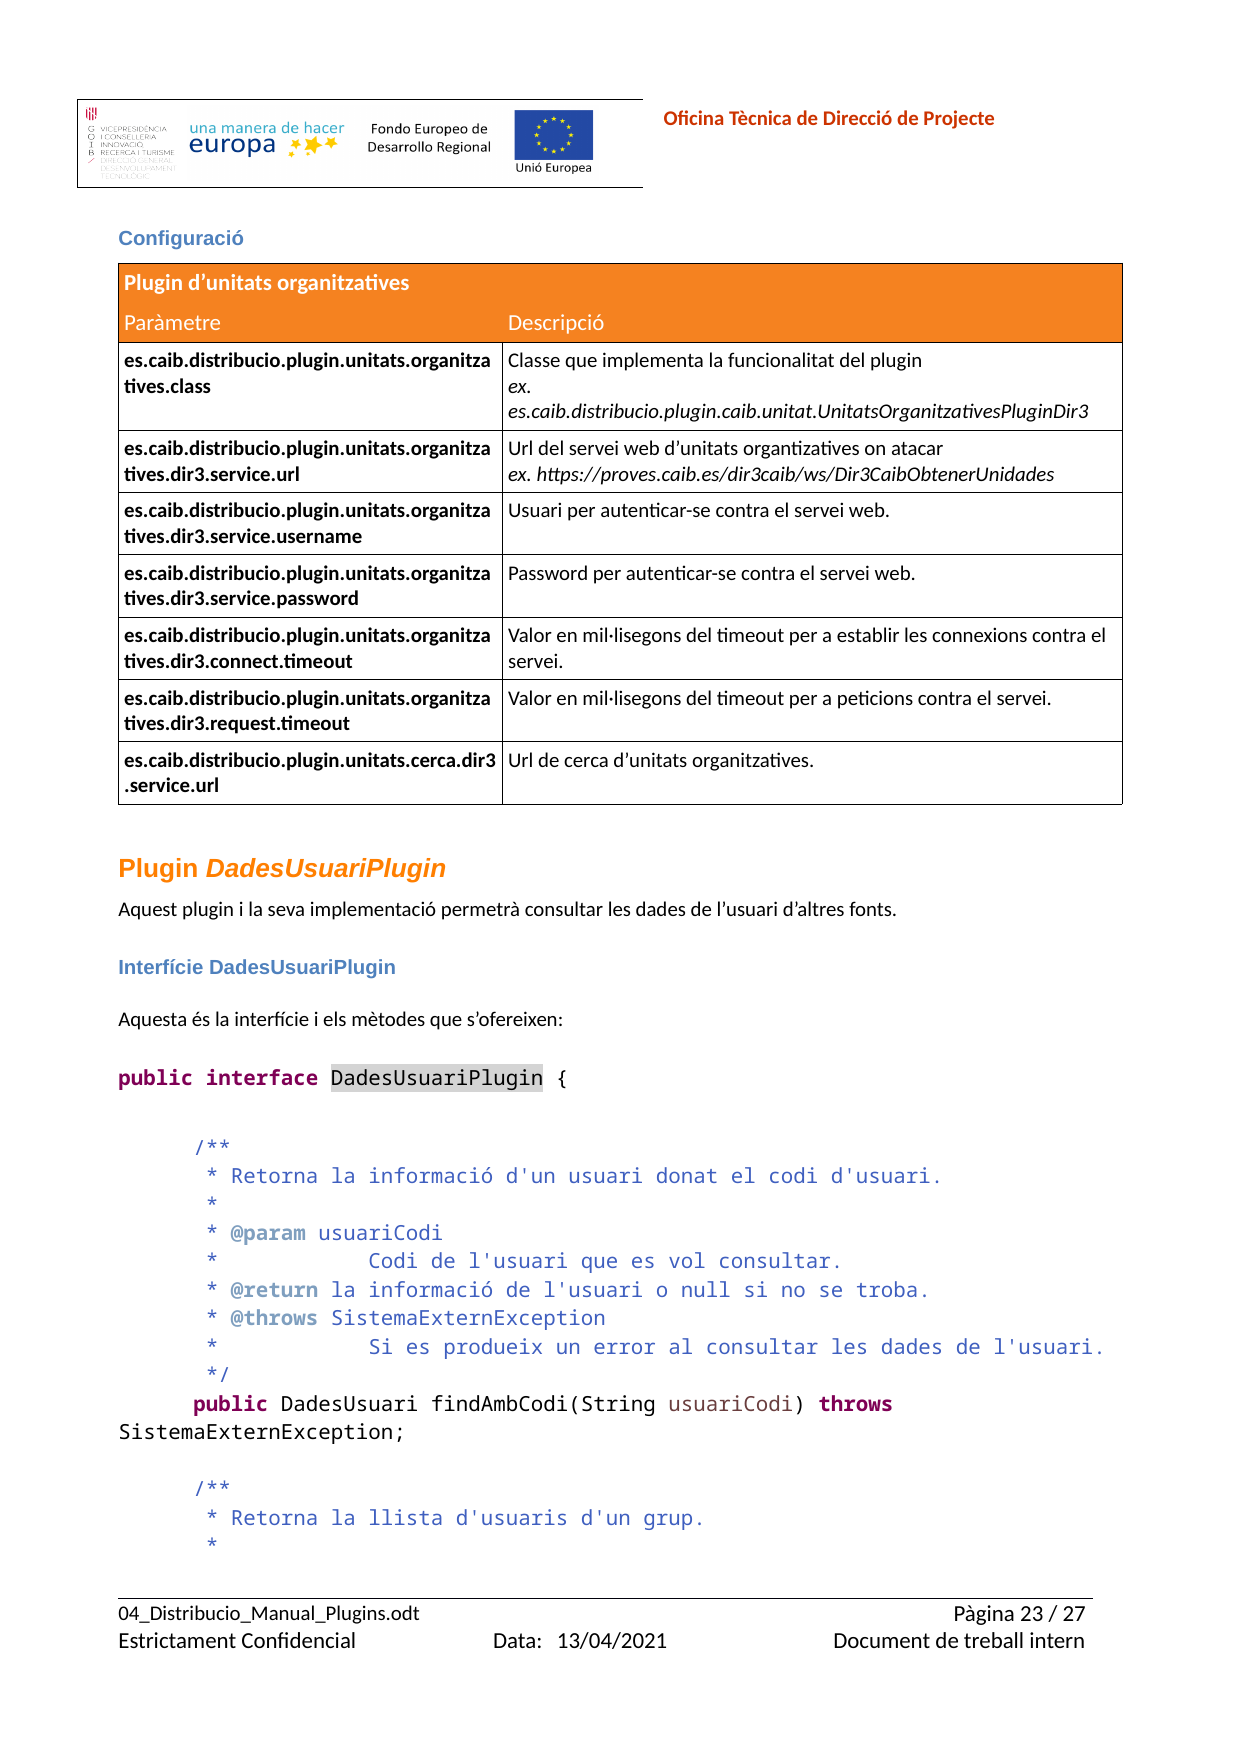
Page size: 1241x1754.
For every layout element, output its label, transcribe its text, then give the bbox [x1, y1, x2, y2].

text * Retorna la llista d'usuaris d'un grup. [118, 1503, 1122, 1531]
text * Codi de l'usuari que es vol consultar. [118, 1247, 1122, 1275]
table_cell Password per autenticar-se contra el servei web. [503, 555, 1122, 617]
table_cell Valor en mil·lisegons del timeout per a establir les connexions contra el servei. [503, 618, 1122, 679]
text public DadesUsuari findAmbCodi(String usuariCodi) throws SistemaExternException; [118, 1389, 1122, 1446]
table_cell Classe que implementa la funcionalitat del plugin ex. es.caib.distribucio.plugin.caib.unitat.UnitatsOrganitzativesPluginDir3 [503, 343, 1122, 429]
text /** [118, 1133, 1122, 1161]
table_cell es.caib.distribucio.plugin.unitats.organitzatives.dir3.service.password [119, 555, 502, 617]
text * @throws SistemaExternException [118, 1303, 1122, 1332]
text /** [118, 1474, 1122, 1503]
table_cell es.caib.distribucio.plugin.unitats.cerca.dir3.service.url [119, 742, 502, 804]
subtitle Interfície DadesUsuariPlugin [118, 956, 1122, 979]
picture [82, 105, 181, 181]
picture [187, 105, 599, 181]
table_cell es.caib.distribucio.plugin.unitats.organitzatives.dir3.service.url [119, 431, 502, 492]
text * [118, 1190, 1122, 1218]
text */ [118, 1360, 1122, 1389]
subtitle Configuració [118, 227, 1122, 250]
subtitle public interface DadesUsuariPlugin { [118, 1063, 1122, 1092]
table_cell Paràmetre [119, 302, 502, 342]
table_cell Valor en mil·lisegons del timeout per a peticions contra el servei. [503, 680, 1122, 741]
text * Si es produeix un error al consultar les dades de l'usuari. [118, 1332, 1122, 1360]
table_cell Url de cerca d’unitats organitzatives. [503, 742, 1122, 804]
table_cell es.caib.distribucio.plugin.unitats.organitzatives.class [119, 343, 502, 429]
table_cell Descripció [502, 302, 1122, 342]
table_cell Usuari per autenticar-se contra el servei web. [503, 493, 1122, 554]
subtitle Plugin DadesUsuariPlugin [118, 853, 1122, 883]
table_cell es.caib.distribucio.plugin.unitats.organitzatives.dir3.service.username [119, 493, 502, 554]
table_cell es.caib.distribucio.plugin.unitats.organitzatives.dir3.connect.timeout [119, 618, 502, 679]
text * @param usuariCodi [118, 1218, 1122, 1247]
text * Retorna la informació d'un usuari donat el codi d'usuari. [118, 1161, 1122, 1190]
table_cell Url del servei web d’unitats organtizatives on atacar ex. https://proves.caib.es/dir3caib/ws/Dir3CaibObtenerUnidades [503, 431, 1122, 492]
table_header Plugin d’unitats organitzatives [119, 264, 1122, 302]
text * [118, 1531, 1122, 1559]
table_cell es.caib.distribucio.plugin.unitats.organitzatives.dir3.request.timeout [119, 680, 502, 741]
text * @return la informació de l'usuari o null si no se troba. [118, 1275, 1122, 1303]
subtitle Aquesta és la interfície i els mètodes que s’ofereixen: [118, 1006, 1122, 1031]
text Aquest plugin i la seva implementació permetrà consultar les dades de l’usuari d’altres fonts. [118, 896, 1122, 921]
